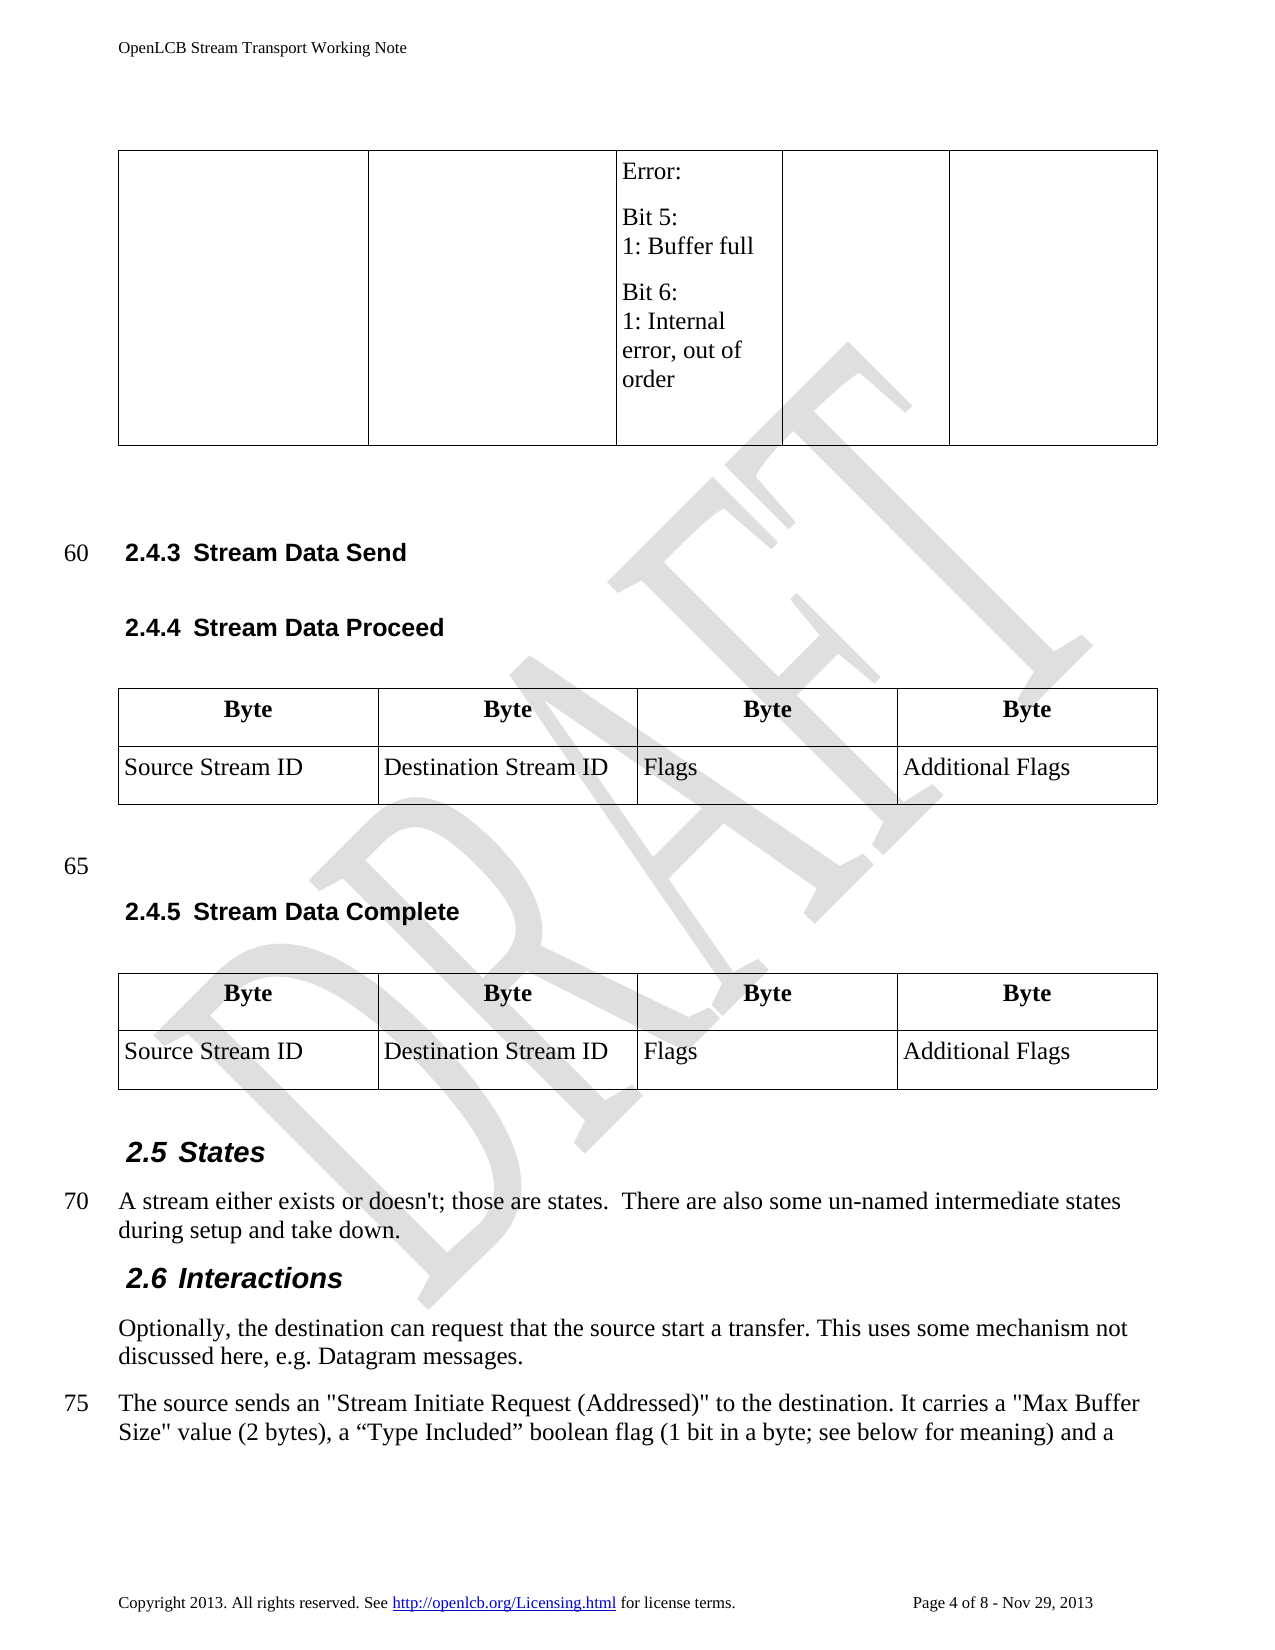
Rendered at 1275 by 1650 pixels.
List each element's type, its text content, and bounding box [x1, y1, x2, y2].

table_cell Additional Flags [898, 1031, 1157, 1088]
subtitle [445, 1261, 1157, 1295]
subtitle [716, 613, 818, 642]
table_cell Source Stream ID [227, 1031, 378, 1088]
table_cell [783, 151, 949, 445]
table_header Byte [898, 974, 1157, 1030]
table_cell Destination Stream ID [379, 747, 597, 804]
table_cell Source Stream ID [119, 1031, 241, 1088]
subtitle Stream Data Complete [118, 897, 389, 926]
table_header Byte [211, 977, 378, 1030]
subtitle [1017, 613, 1157, 642]
table_header [547, 703, 609, 746]
subtitle Stream Data Complete [535, 897, 681, 926]
subtitle Stream Data Proceed [118, 613, 702, 642]
table_cell [119, 151, 368, 445]
subtitle Stream Data Send [118, 538, 650, 566]
table_cell Destination Stream ID [578, 747, 637, 804]
subtitle [665, 538, 927, 566]
table_cell Flags [667, 747, 864, 804]
table_cell Flags [638, 1031, 897, 1088]
table_header [364, 974, 378, 984]
table_header Byte [379, 689, 557, 746]
text The source sends an "Stream Initiate Request (Addressed)" to the destination. It carries a "Max Buffer Size" value (2 bytes), a “Type Included” boolean flag (1 bit in a byte; see below for meaning) and a [118, 1388, 1157, 1445]
table_header Byte [602, 974, 637, 991]
text A stream either exists or doesn't; those are states. There are also some un-named intermediate states during setup and take down. [118, 1186, 397, 1244]
table_cell Flags LSB: Type Included 0: No type specification 1: First six bytes are unique stream content UID Bit 1: 1: Stream Rejected, out of order or other “should not happen” error 0: (nothing) Bit 2: Bit 3: Bit 4: Bit 5: Bit 6: Error Type (if Reject) 1: Permanent Error 0: Temporary Error MSB: Accept/Reject 0: Reject 1: Accept [369, 151, 616, 445]
table_header [798, 689, 897, 746]
table_cell [950, 151, 1157, 445]
table_cell Flags [638, 765, 694, 804]
table_cell Destination Stream ID [537, 1031, 637, 1088]
table_header [581, 689, 637, 727]
text A stream either exists or doesn't; those are states. There are also some un-named intermediate states during setup and take down. [382, 1186, 494, 1244]
table_header Byte [379, 974, 493, 1030]
table_header Byte [506, 974, 637, 1030]
table_cell Source Stream ID [119, 747, 378, 804]
table_cell Additional Flags If Reject LSB: 1: Information Logged Bit 1: Bit 2: Bit 3: Bit 4: if Reject, Permanent Error: Bit 5: 1: Invalid Stream Request Bit 6: 1: Source not permitted Bit 7: 1: Streams not accepted if Temporary Error: Bit 5: 1: Buffer full Bit 6: 1: Internal error, out of order [617, 151, 782, 445]
text Optionally, the destination can request that the source start a transfer. This uses some mechanism not discussed here, e.g. Datagram messages. [118, 1313, 1157, 1370]
subtitle States [118, 1135, 321, 1168]
table_header Byte [898, 689, 1157, 746]
subtitle Interactions [118, 1261, 429, 1295]
subtitle [942, 538, 1157, 566]
table_cell Additional Flags [898, 747, 1157, 804]
subtitle [510, 1135, 1157, 1168]
table_header Byte [638, 689, 806, 746]
table_header Byte [638, 974, 897, 1030]
table_header [119, 974, 213, 1030]
table_cell Flags [850, 747, 897, 794]
table_header Byte [119, 689, 378, 746]
subtitle [331, 1135, 490, 1168]
subtitle Stream Data Complete [403, 897, 515, 926]
table_cell Destination Stream ID [431, 1031, 551, 1088]
subtitle [818, 613, 1003, 642]
subtitle Stream Data Complete [682, 897, 1157, 926]
table_cell Destination Stream ID [379, 1031, 439, 1088]
text A stream either exists or doesn't; those are states. There are also some un-named intermediate states during setup and take down. [497, 1186, 1157, 1244]
